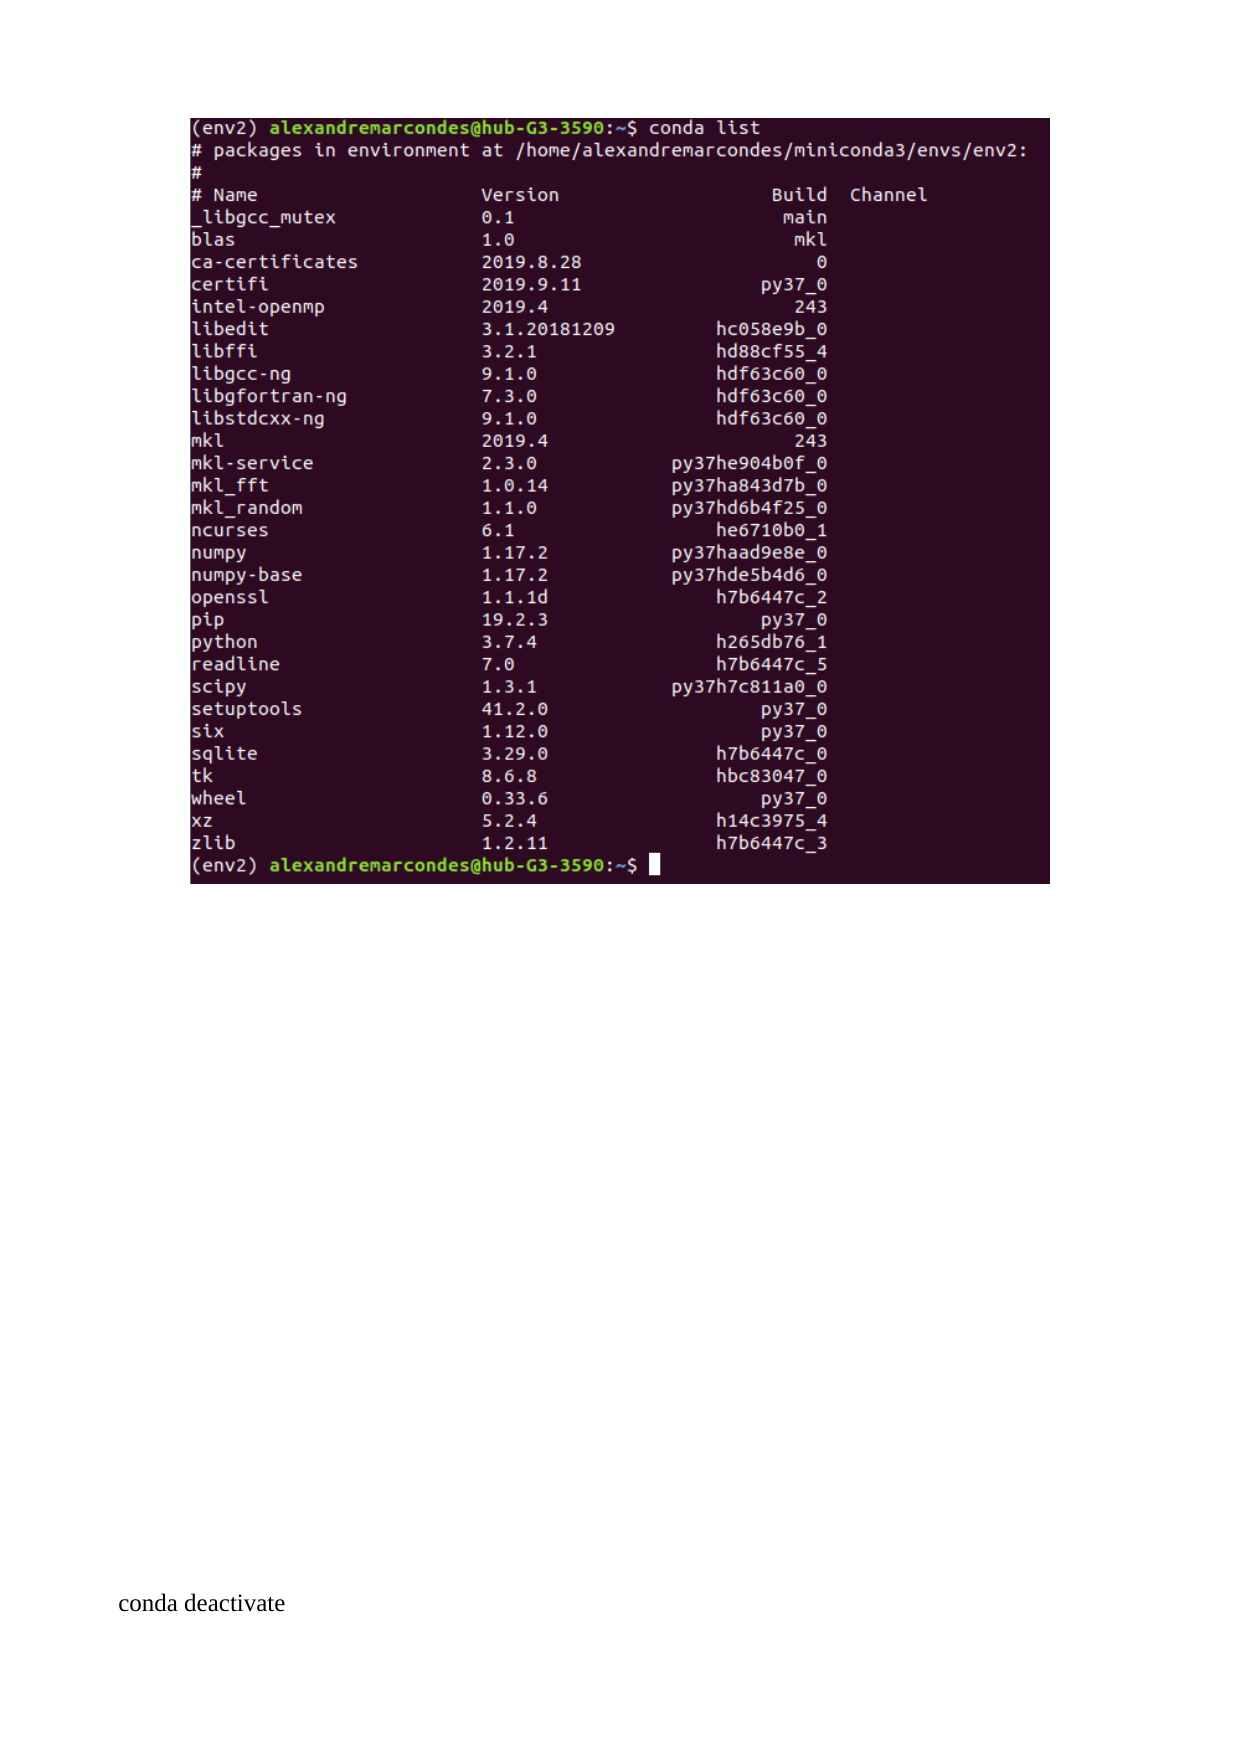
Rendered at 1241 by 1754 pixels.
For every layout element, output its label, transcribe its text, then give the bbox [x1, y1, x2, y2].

picture [190, 118, 1050, 884]
text conda deactivate [118, 1588, 1122, 1617]
